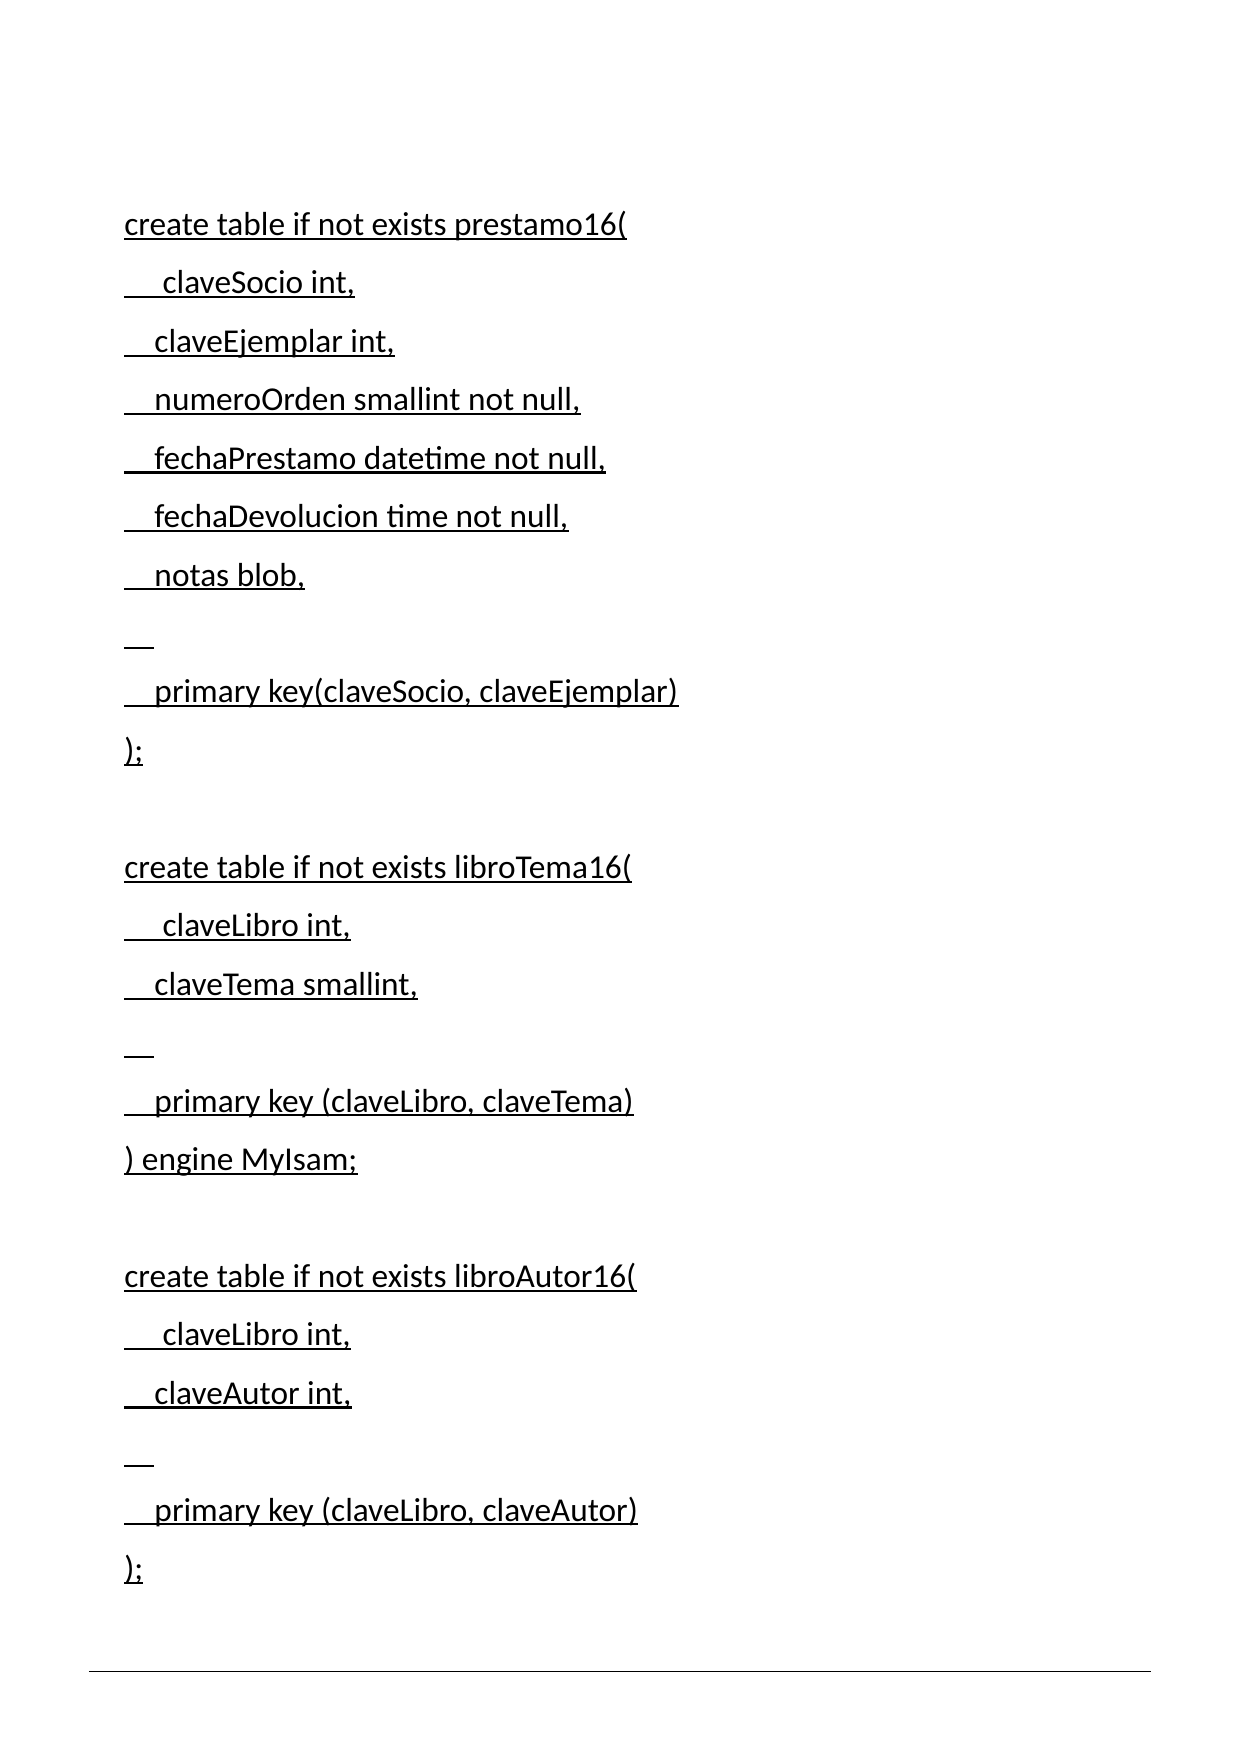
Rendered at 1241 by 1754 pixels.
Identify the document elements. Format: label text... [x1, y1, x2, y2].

text create table if not exists libroAutor16( [89, 1255, 1152, 1296]
text claveEjemplar int, [89, 320, 1152, 361]
text numeroOrden smallint not null, [89, 378, 1152, 419]
text ) engine MyIsam; [89, 1138, 1152, 1179]
text claveLibro int, [89, 904, 1152, 945]
text claveAutor int, [89, 1372, 1152, 1412]
text ); [89, 1547, 1152, 1588]
text claveLibro int, [89, 1313, 1152, 1354]
text claveTema smallint, [89, 963, 1152, 1003]
text ); [89, 729, 1152, 770]
text primary key (claveLibro, claveTema) [89, 1079, 1152, 1120]
text notas blob, [89, 554, 1152, 594]
text primary key(claveSocio, claveEjemplar) [89, 671, 1152, 711]
text fechaDevolucion time not null, [89, 495, 1152, 536]
text create table if not exists prestamo16( [89, 203, 1152, 244]
text fechaPrestamo datetime not null, [89, 437, 1152, 477]
text create table if not exists libroTema16( [89, 846, 1152, 887]
text claveSocio int, [89, 261, 1152, 302]
text primary key (claveLibro, claveAutor) [89, 1489, 1152, 1529]
